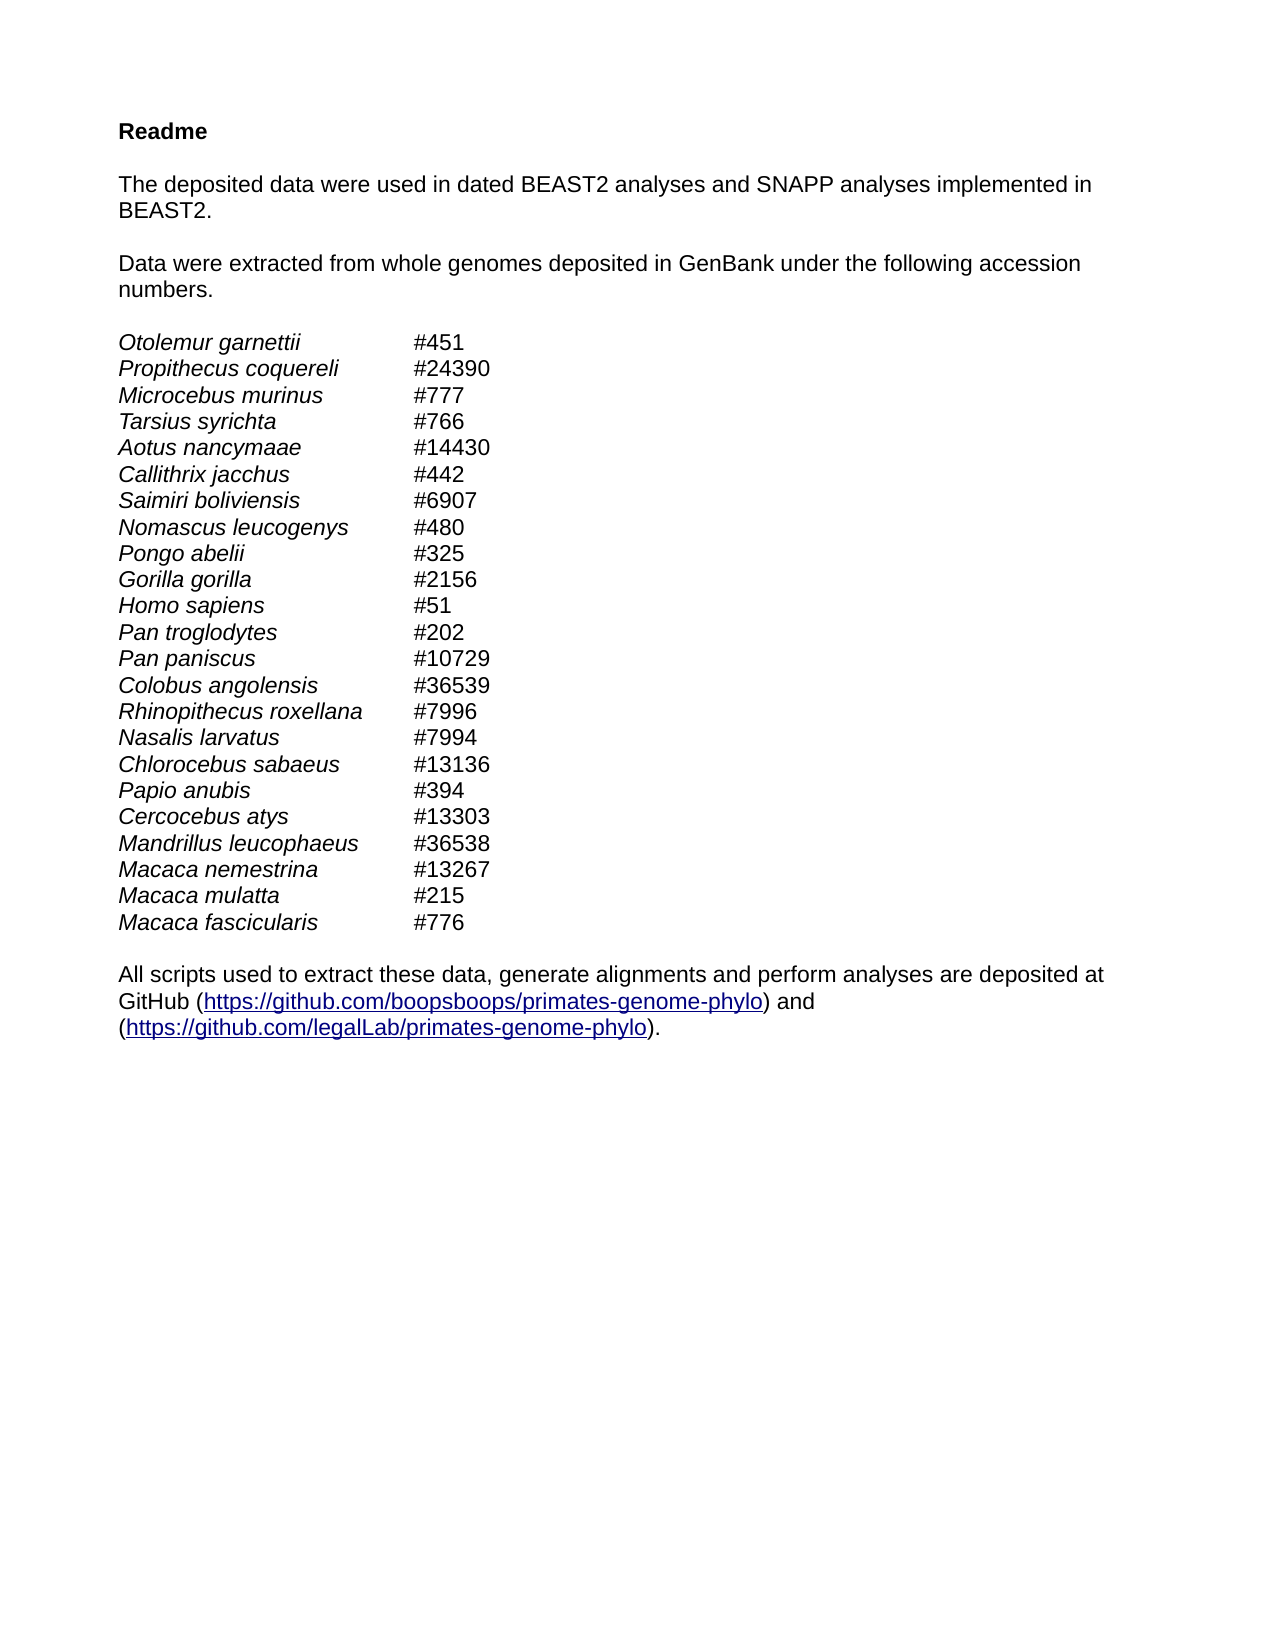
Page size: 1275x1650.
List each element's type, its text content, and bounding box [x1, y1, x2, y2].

text Gorilla gorilla #2156 [118, 566, 1157, 592]
text Homo sapiens #51 [118, 592, 1157, 619]
text Tarsius syrichta #766 [118, 408, 1157, 434]
text Colobus angolensis #36539 [118, 672, 1157, 698]
text Aotus nancymaae #14430 [118, 434, 1157, 461]
text Macaca nemestrina #13267 [118, 856, 1157, 882]
text Saimiri boliviensis #6907 [118, 487, 1157, 513]
text Cercocebus atys #13303 [118, 803, 1157, 830]
text Pan paniscus #10729 [118, 645, 1157, 672]
text Chlorocebus sabaeus #13136 [118, 751, 1157, 777]
text Otolemur garnettii #451 [118, 329, 1157, 355]
text Readme [118, 118, 1157, 144]
text All scripts used to extract these data, generate alignments and perform analyses are deposited at GitHub (https://github.com/boopsboops/primates-genome-phylo) and (https://github.com/legalLab/primates-genome-phylo). [118, 961, 1157, 1041]
text Macaca fascicularis #776 [118, 909, 1157, 935]
text Nasalis larvatus #7994 [118, 724, 1157, 751]
text Mandrillus leucophaeus #36538 [118, 830, 1157, 856]
text The deposited data were used in dated BEAST2 analyses and SNAPP analyses implemented in BEAST2. [118, 171, 1157, 223]
text Propithecus coquereli #24390 [118, 355, 1157, 382]
text Nomascus leucogenys #480 [118, 513, 1157, 540]
text Rhinopithecus roxellana #7996 [118, 698, 1157, 724]
text Callithrix jacchus #442 [118, 461, 1157, 487]
text Papio anubis #394 [118, 777, 1157, 803]
text Data were extracted from whole genomes deposited in GenBank under the following accession numbers. [118, 250, 1157, 303]
text Microcebus murinus #777 [118, 382, 1157, 408]
text Pongo abelii #325 [118, 540, 1157, 566]
text Macaca mulatta #215 [118, 882, 1157, 909]
text Pan troglodytes #202 [118, 619, 1157, 645]
